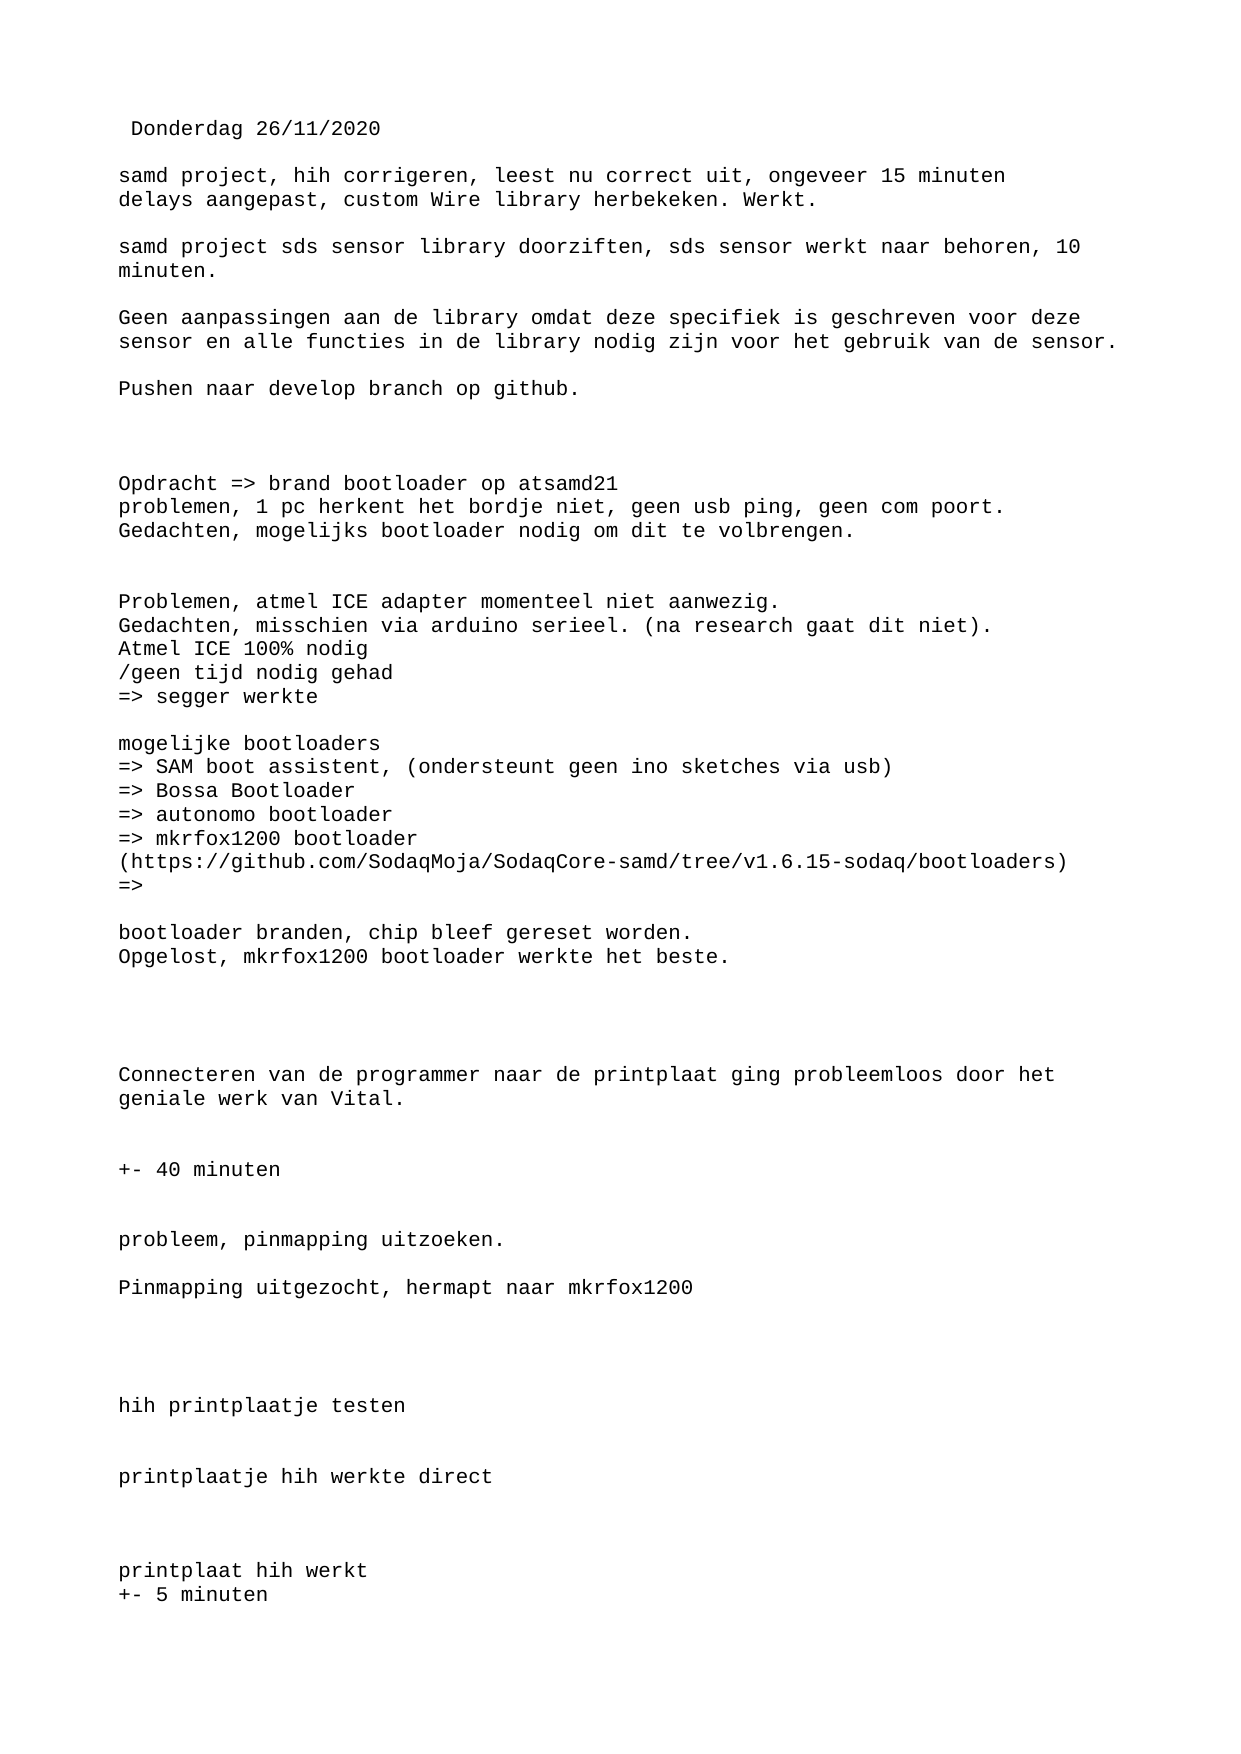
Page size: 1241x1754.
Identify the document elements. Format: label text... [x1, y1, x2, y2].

text Opgelost, mkrfox1200 bootloader werkte het beste. [118, 946, 1122, 969]
text Donderdag 26/11/2020 [118, 118, 1122, 142]
text problemen, 1 pc herkent het bordje niet, geen usb ping, geen com poort. [118, 496, 1122, 520]
text Pinmapping uitgezocht, hermapt naar mkrfox1200 [118, 1277, 1122, 1300]
text Opdracht => brand bootloader op atsamd21 [118, 473, 1122, 496]
text delays aangepast, custom Wire library herbekeken. Werkt. [118, 189, 1122, 213]
text Atmel ICE 100% nodig [118, 638, 1122, 662]
text Gedachten, misschien via arduino serieel. (na research gaat dit niet). [118, 615, 1122, 638]
text => segger werkte [118, 686, 1122, 709]
text Geen aanpassingen aan de library omdat deze specifiek is geschreven voor deze sensor en alle functies in de library nodig zijn voor het gebruik van de sensor. [118, 307, 1122, 354]
text Gedachten, mogelijks bootloader nodig om dit te volbrengen. [118, 520, 1122, 544]
text bootloader branden, chip bleef gereset worden. [118, 922, 1122, 946]
text samd project, hih corrigeren, leest nu correct uit, ongeveer 15 minuten [118, 165, 1122, 189]
text Connecteren van de programmer naar de printplaat ging probleemloos door het geniale werk van Vital. [118, 1064, 1122, 1111]
text printplaatje hih werkte direct [118, 1466, 1122, 1489]
text samd project sds sensor library doorziften, sds sensor werkt naar behoren, 10 minuten. [118, 236, 1122, 284]
text hih printplaatje testen [118, 1395, 1122, 1419]
text => SAM boot assistent, (ondersteunt geen ino sketches via usb) [118, 757, 1122, 780]
text => autonomo bootloader [118, 804, 1122, 827]
text probleem, pinmapping uitzoeken. [118, 1229, 1122, 1253]
text printplaat hih werkt [118, 1561, 1122, 1584]
text Problemen, atmel ICE adapter momenteel niet aanwezig. [118, 591, 1122, 615]
text +- 5 minuten [118, 1584, 1122, 1608]
text Pushen naar develop branch op github. [118, 378, 1122, 402]
text => [118, 875, 1122, 898]
text +- 40 minuten [118, 1158, 1122, 1182]
text /geen tijd nodig gehad [118, 662, 1122, 686]
text => mkrfox1200 bootloader (https://github.com/SodaqMoja/SodaqCore-samd/tree/v1.6.15-sodaq/bootloaders) [118, 827, 1122, 875]
text mogelijke bootloaders [118, 733, 1122, 757]
text => Bossa Bootloader [118, 780, 1122, 804]
